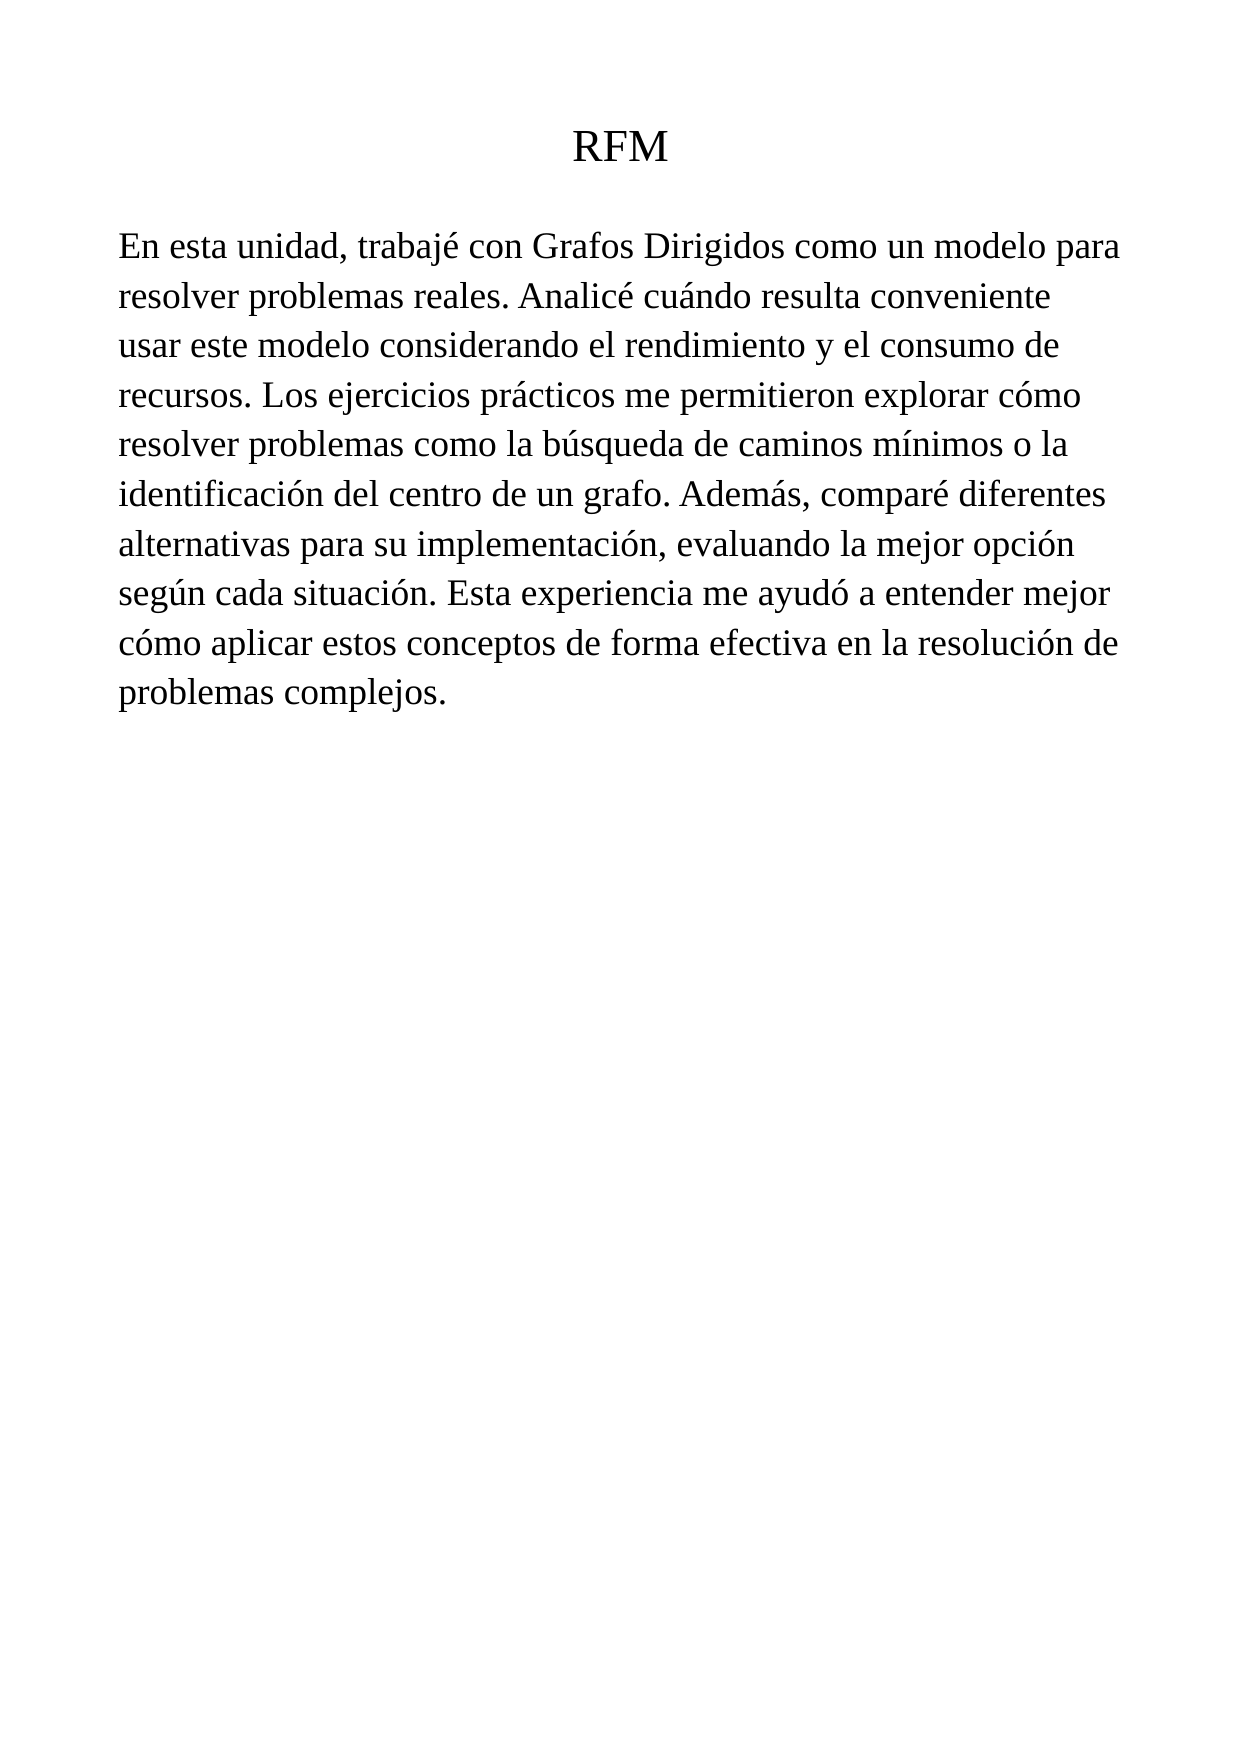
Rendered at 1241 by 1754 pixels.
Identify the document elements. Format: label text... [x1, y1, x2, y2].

text RFM [118, 118, 1122, 171]
text En esta unidad, trabajé con Grafos Dirigidos como un modelo para resolver problemas reales. Analicé cuándo resulta conveniente usar este modelo considerando el rendimiento y el consumo de recursos. Los ejercicios prácticos me permitieron explorar cómo resolver problemas como la búsqueda de caminos mínimos o la identificación del centro de un grafo. Además, comparé diferentes alternativas para su implementación, evaluando la mejor opción según cada situación. Esta experiencia me ayudó a entender mejor cómo aplicar estos conceptos de forma efectiva en la resolución de problemas complejos. [118, 223, 1122, 713]
